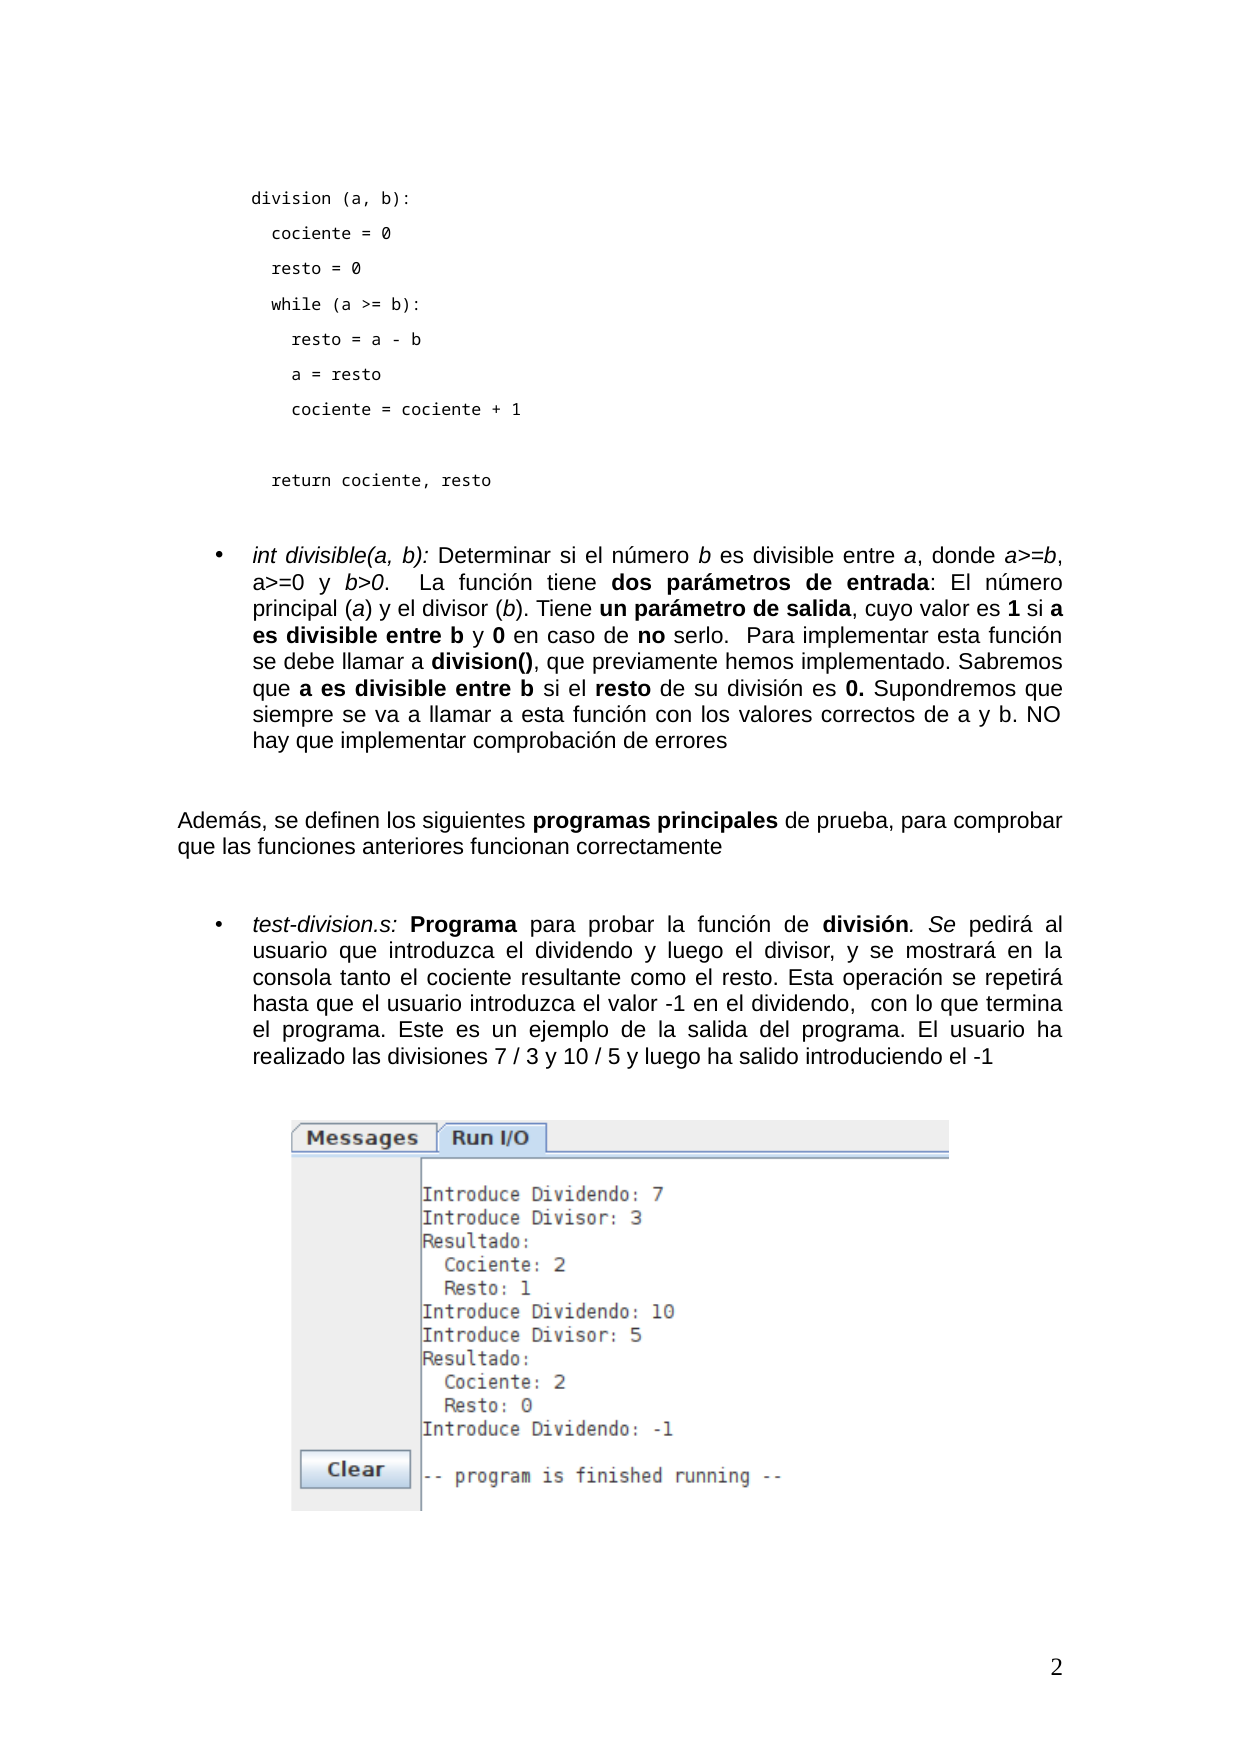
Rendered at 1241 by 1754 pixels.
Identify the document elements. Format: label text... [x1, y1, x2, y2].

list test-division.s: Programa para probar la función de división. Se pedirá al usuario que introduzca el dividendo y luego el divisor, y se mostrará en la consola tanto el cociente resultante como el resto. Esta operación se repetirá hasta que el usuario introduzca el valor -1 en el dividendo, con lo que termina el programa. Este es un ejemplo de la salida del programa. El usuario ha realizado las divisiones 7 / 3 y 10 / 5 y luego ha salido introduciendo el -1 [215, 911, 1063, 1069]
text cociente = 0 [177, 222, 1063, 244]
text division (a, b): [177, 186, 1063, 209]
text resto = 0 [177, 257, 1063, 279]
text Además, se definen los siguientes programas principales de prueba, para comprobar que las funciones anteriores funcionan correctamente [177, 807, 1063, 860]
list int divisible(a, b): Determinar si el número b es divisible entre a, donde a>=b, a>=0 y b>0. La función tiene dos parámetros de entrada: El número principal (a) y el divisor (b). Tiene un parámetro de salida, cuyo valor es 1 si a es divisible entre b y 0 en caso de no serlo. Para implementar esta función se debe llamar a division(), que previamente hemos implementado. Sabremos que a es divisible entre b si el resto de su división es 0. Supondremos que siempre se va a llamar a esta función con los valores correctos de a y b. NO hay que implementar comprobación de errores [215, 542, 1063, 753]
picture [291, 1120, 949, 1511]
text return cociente, resto [177, 468, 1063, 491]
text a = resto [177, 362, 1063, 385]
text resto = a - b [177, 327, 1063, 350]
text cociente = cociente + 1 [177, 398, 1063, 420]
text while (a >= b): [177, 292, 1063, 315]
